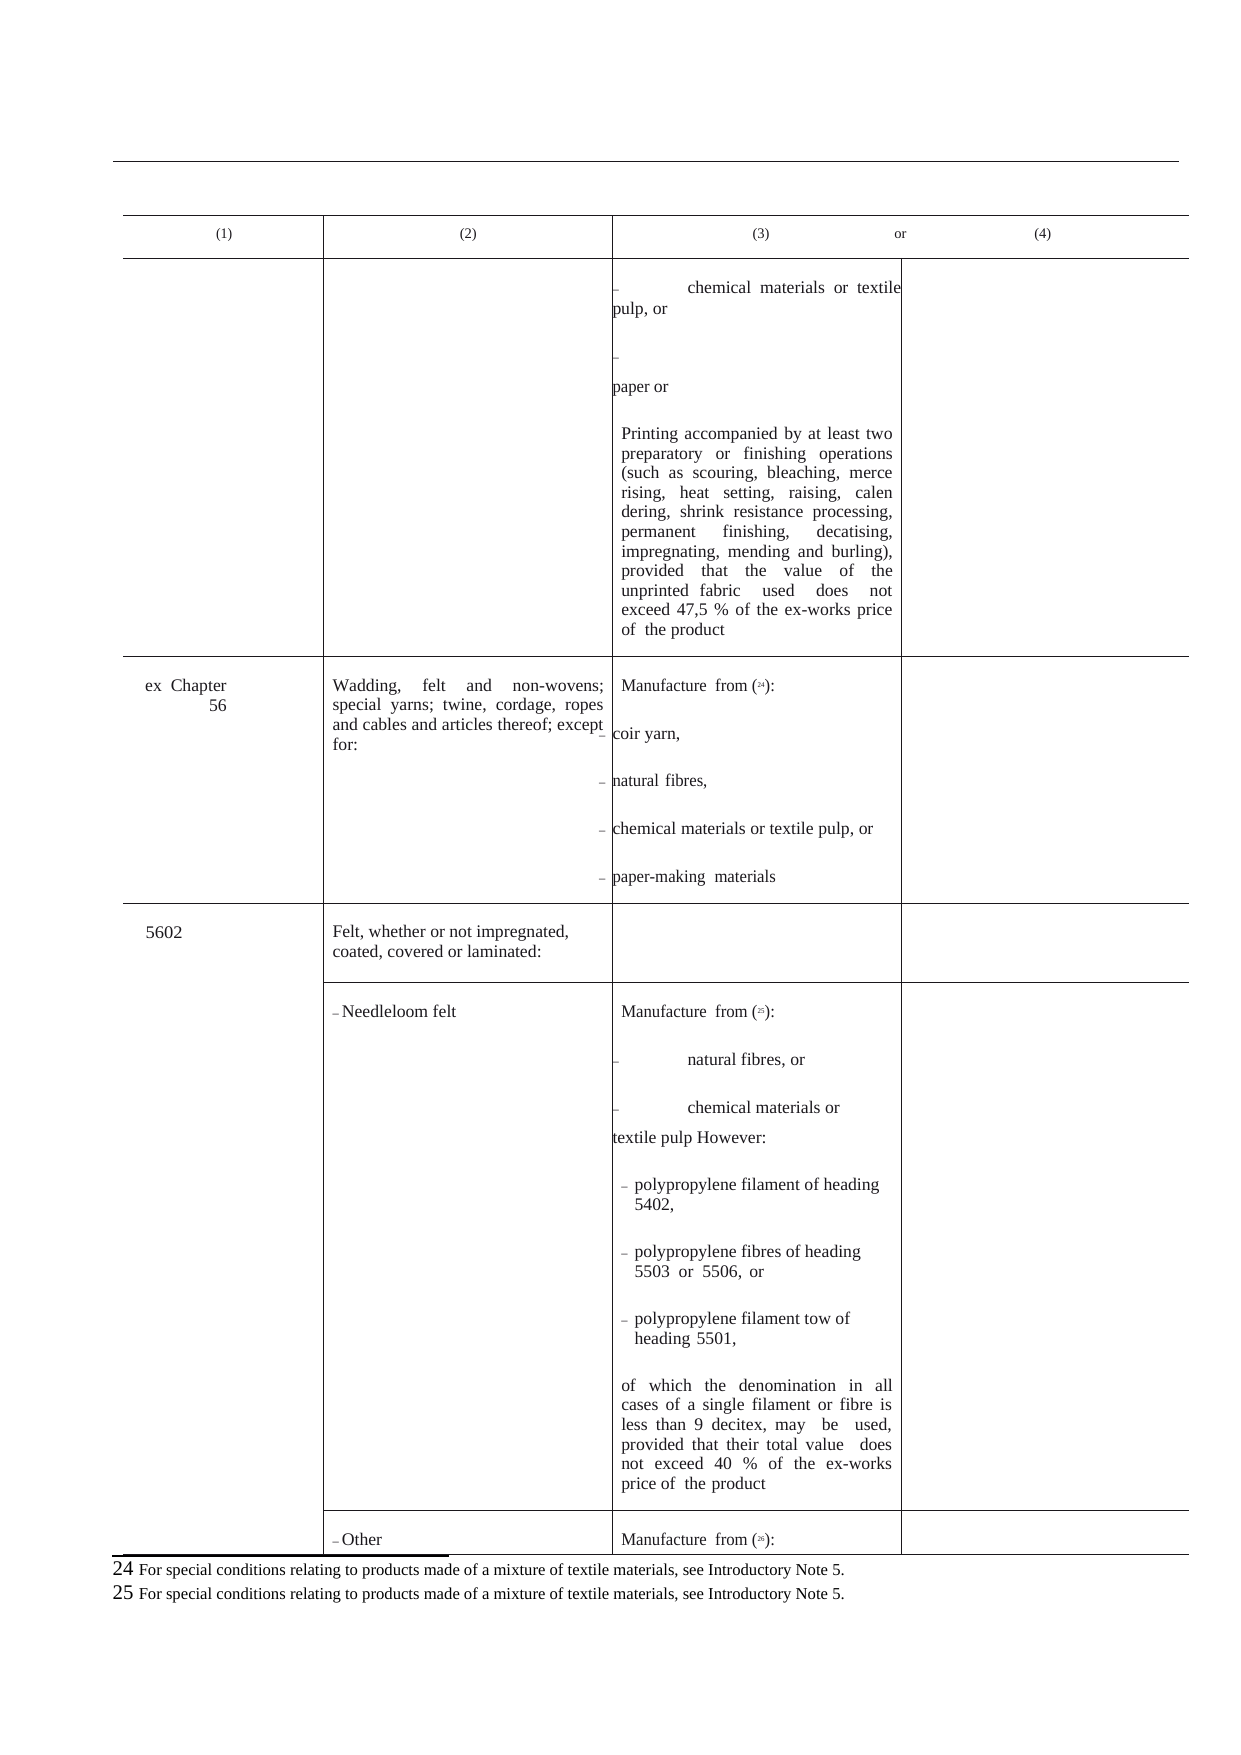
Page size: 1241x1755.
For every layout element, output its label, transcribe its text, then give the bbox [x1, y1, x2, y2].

table_header (2) [324, 216, 612, 258]
table_cell [613, 904, 901, 982]
table_cell 5602 [123, 904, 323, 1554]
table_cell [902, 1511, 1189, 1554]
table_cell ex Chapter 56 [123, 657, 323, 903]
table_header (1) [123, 216, 323, 258]
table_cell Manufacture from (): natural fibres, man-made staple fibres made from casein, or chemical materials or textile pulp [613, 1511, 901, 1554]
table_cell Manufacture from (): coir yarn, natural fibres, chemical materials or textile pulp, or paper-making materials [613, 657, 901, 903]
table_cell – Other [324, 1511, 612, 1554]
table_header (3) or (4) [613, 216, 1189, 258]
table_cell [902, 983, 1189, 1509]
table_cell Wadding, felt and non-wovens; special yarns; twine, cordage, ropes and cables and articles thereof; except for: [324, 657, 612, 903]
table_cell chemical materials or textile pulp, or paper or Printing accompanied by at least two preparatory or finishing operations (such as scouring, bleaching, merce­ rising, heat setting, raising, calen­ dering, shrink resistance processing, permanent finishing, decatising, impregnating, mending and burling), provided that the value of the unprinted fabric used does not exceed 47,5 % of the ex-works price of the product [613, 259, 901, 656]
table_cell Felt, whether or not impregnated, coated, covered or laminated: [324, 904, 612, 982]
table_cell [324, 259, 612, 656]
table_cell [902, 657, 1189, 903]
table_cell Manufacture from (): natural fibres, or chemical materials or textile pulp However: polypropylene filament of heading 5402, polypropylene fibres of heading 5503 or 5506, or polypropylene filament tow of heading 5501, of which the denomination in all cases of a single filament or fibre is less than 9 decitex, may be used, provided that their total value does not exceed 40 % of the ex-works price of the product [613, 983, 901, 1509]
table_cell [123, 259, 323, 656]
table_cell – Needleloom felt [324, 983, 612, 1509]
table_cell [902, 904, 1189, 982]
table_cell [902, 259, 1189, 656]
